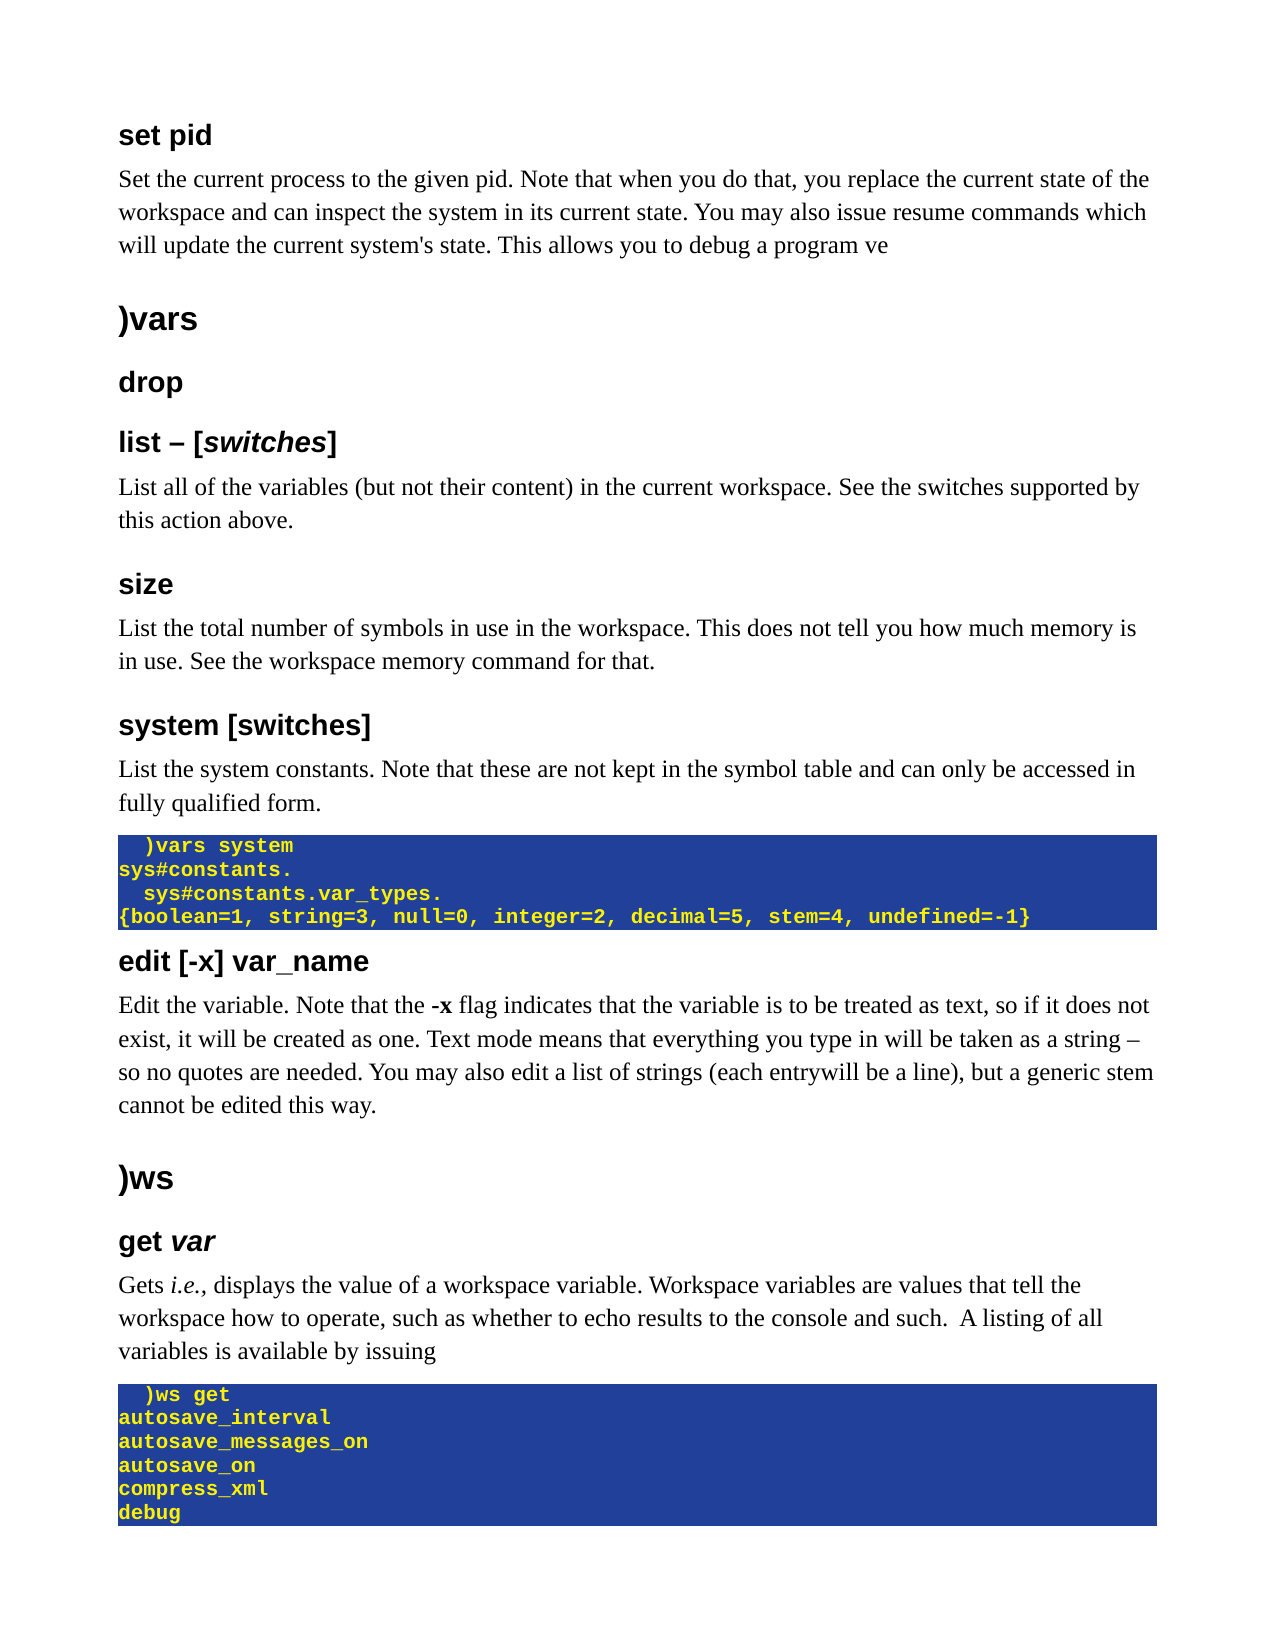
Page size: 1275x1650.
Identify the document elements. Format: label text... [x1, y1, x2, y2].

subtitle drop [118, 364, 1157, 398]
text Edit the variable. Note that the -x flag indicates that the variable is to be treated as text, so if it does not exist, it will be created as one. Text mode means that everything you type in will be taken as a string – so no quotes are needed. You may also edit a list of strings (each entrywill be a line), but a generic stem cannot be edited this way. [118, 991, 1157, 1118]
subtitle get var [118, 1224, 1157, 1258]
subtitle size [118, 567, 1157, 601]
text debug [181, 1502, 1157, 1526]
text )ws get [231, 1384, 1157, 1407]
text sys#constants.var_types. [118, 882, 1157, 906]
text List all of the variables (but not their content) in the current workspace. See the switches supported by this action above. [118, 472, 1157, 533]
subtitle set pid [118, 118, 1157, 152]
text List the total number of symbols in use in the workspace. This does not tell you how much memory is in use. See the workspace memory command for that. [118, 613, 1157, 675]
text sys#constants. [293, 859, 1157, 882]
text autosave_messages_on [368, 1431, 1157, 1455]
text Gets i.e., displays the value of a workspace variable. Workspace variables are values that tell the workspace how to operate, such as whether to echo results to the console and such. A listing of all variables is available by issuing [118, 1270, 1157, 1365]
text )vars system [293, 835, 1157, 859]
text {boolean=1, string=3, null=0, integer=2, decimal=5, stem=4, undefined=-1} [1031, 906, 1157, 930]
subtitle )ws [118, 1158, 1157, 1197]
subtitle system [switches] [118, 708, 1157, 742]
subtitle edit [-x] var_name [118, 944, 1157, 978]
subtitle list – [switches] [118, 425, 1157, 459]
text Set the current process to the given pid. Note that when you do that, you replace the current state of the workspace and can inspect the system in its current state. You may also issue resume commands which will update the current system's state. This allows you to debug a program ve [118, 164, 1157, 259]
subtitle )vars [118, 299, 1157, 337]
text autosave_interval [118, 1407, 1157, 1431]
text autosave_on [256, 1455, 1157, 1478]
text compress_xml [268, 1478, 1157, 1502]
text List the system constants. Note that these are not kept in the symbol table and can only be accessed in fully qualified form. [118, 754, 1157, 816]
